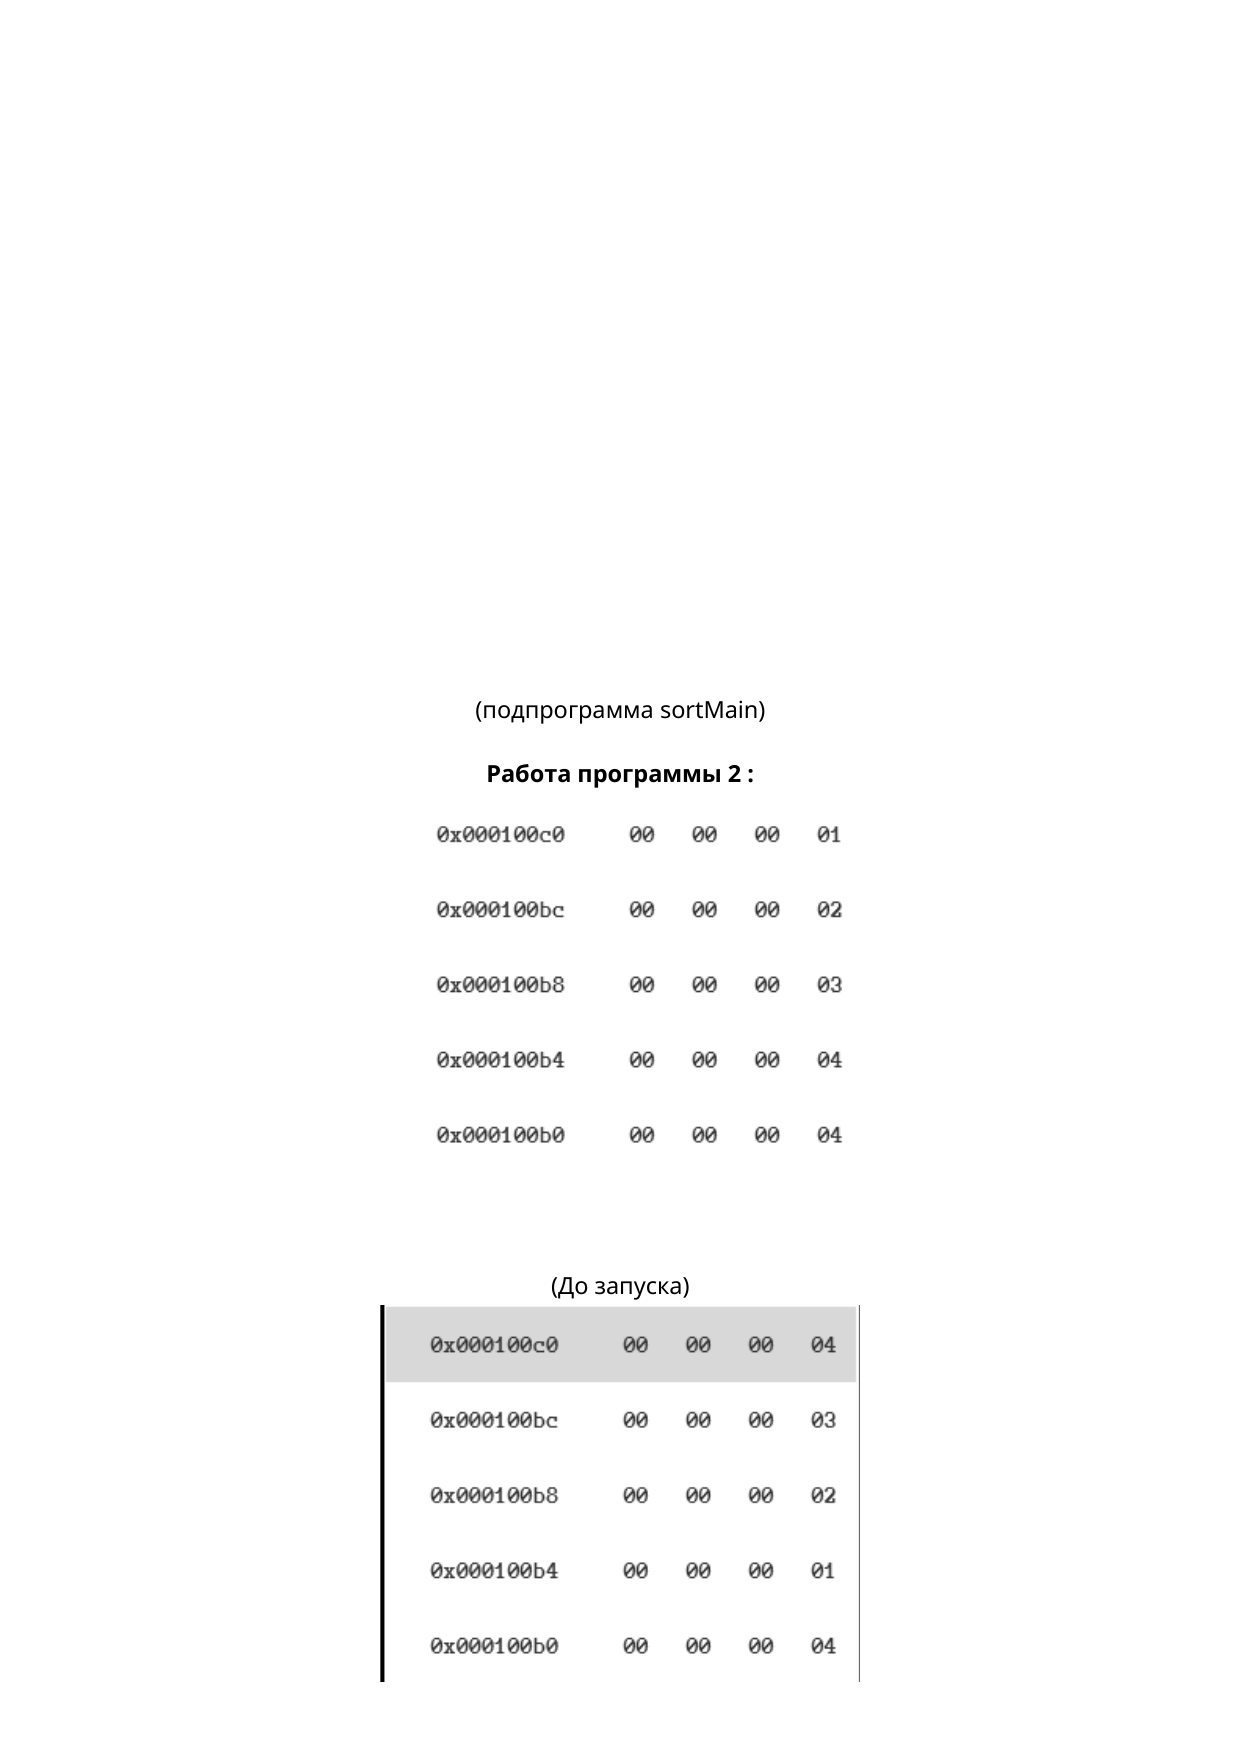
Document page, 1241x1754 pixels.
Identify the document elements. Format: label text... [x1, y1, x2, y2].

text (До запуска) [118, 1269, 1122, 1301]
picture [399, 800, 864, 1171]
picture [380, 1305, 860, 1682]
text (подпрограмма sortMain) [118, 694, 1122, 726]
text Работа программы 2 : [118, 758, 1122, 790]
